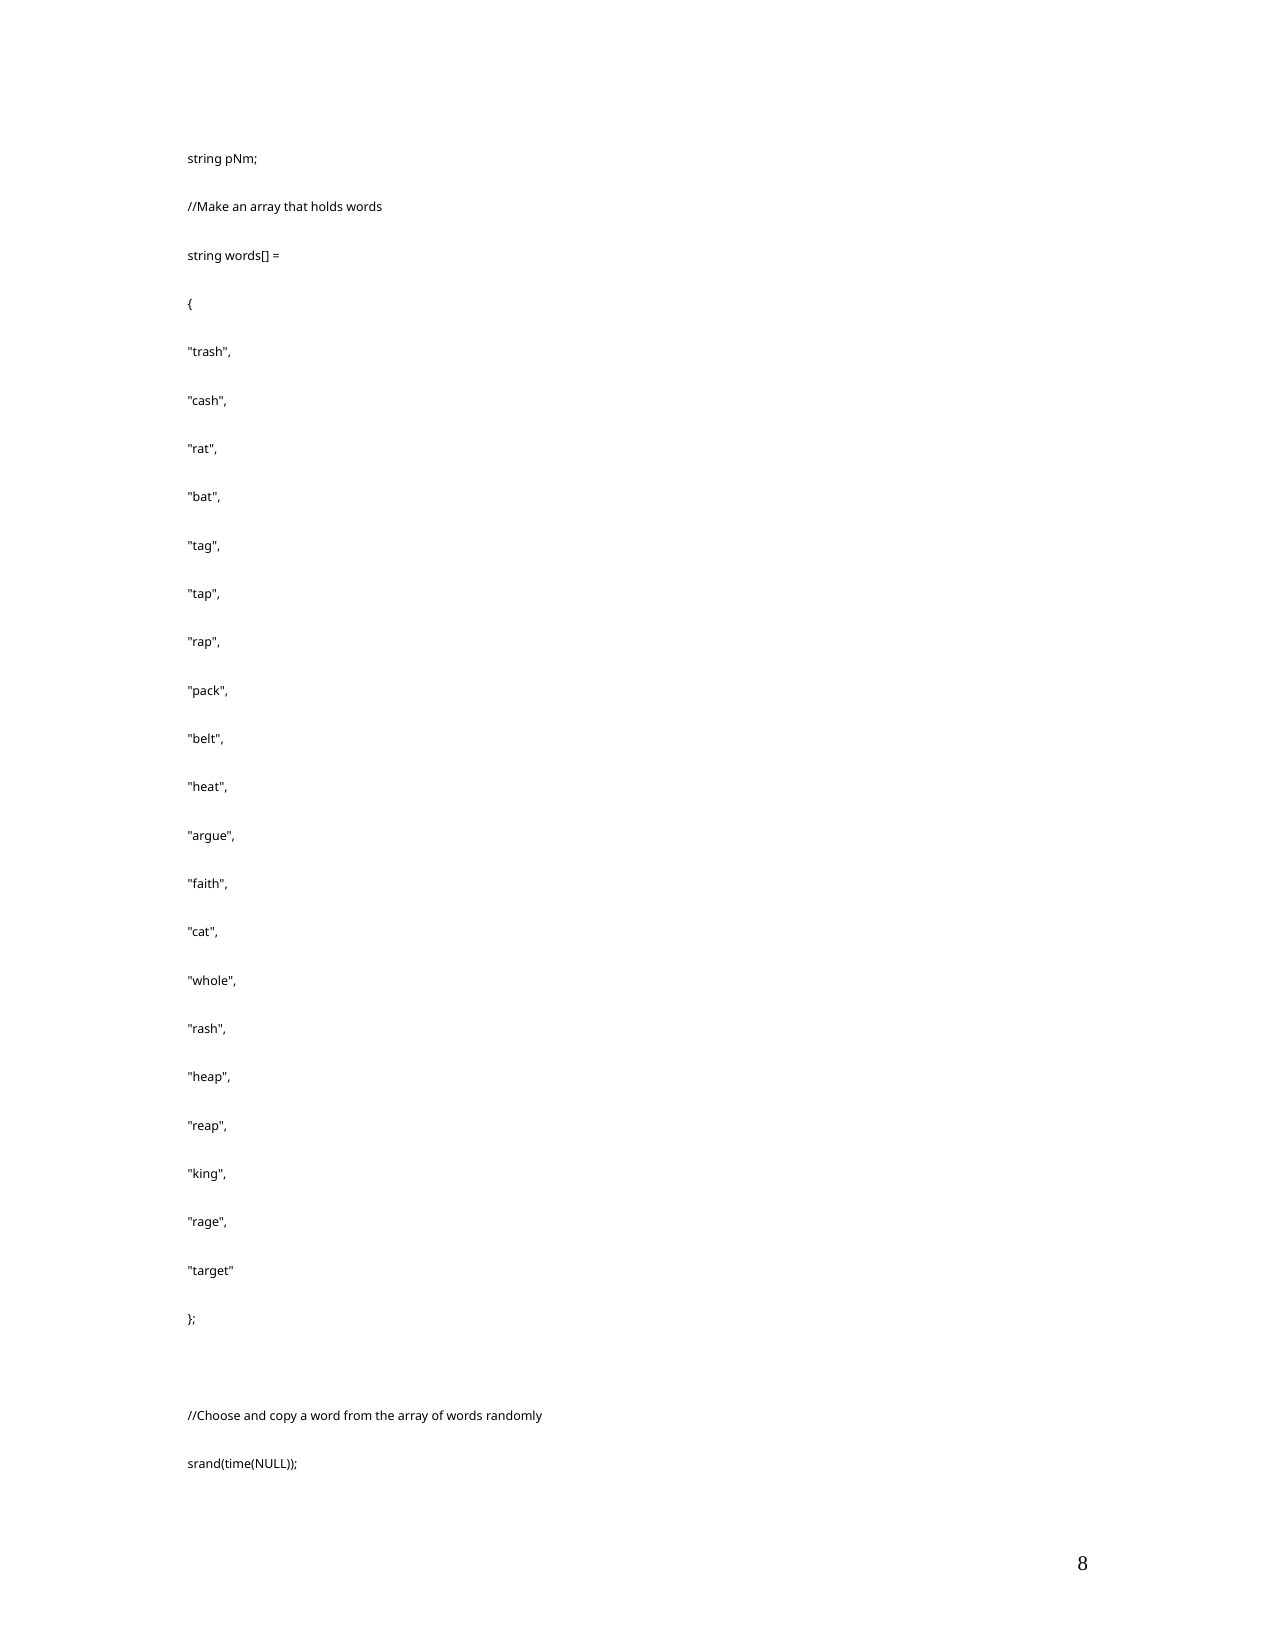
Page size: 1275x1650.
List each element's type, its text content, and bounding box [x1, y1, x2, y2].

list "whole", [187, 972, 1087, 989]
list "argue", [187, 827, 1087, 844]
list "bat", [187, 488, 1087, 505]
list "rash", [187, 1020, 1087, 1037]
list string words[] = [187, 247, 1087, 264]
list "rat", [187, 440, 1087, 457]
list string pNm; [187, 150, 1087, 167]
list //Make an array that holds words [187, 198, 1087, 215]
list "rap", [187, 633, 1087, 650]
list "faith", [187, 875, 1087, 892]
list "trash", [187, 343, 1087, 360]
list }; [187, 1310, 1087, 1327]
list { [187, 295, 1087, 312]
list "tag", [187, 537, 1087, 554]
list "heap", [187, 1068, 1087, 1085]
list "tap", [187, 585, 1087, 602]
list //Choose and copy a word from the array of words randomly [187, 1407, 1087, 1424]
list "king", [187, 1165, 1087, 1182]
list "target" [187, 1262, 1087, 1279]
list "rage", [187, 1213, 1087, 1230]
list srand(time(NULL)); [187, 1455, 1087, 1472]
list "pack", [187, 682, 1087, 699]
list "belt", [187, 730, 1087, 747]
list "heat", [187, 778, 1087, 795]
list "reap", [187, 1117, 1087, 1134]
list "cash", [187, 392, 1087, 409]
list "cat", [187, 923, 1087, 940]
